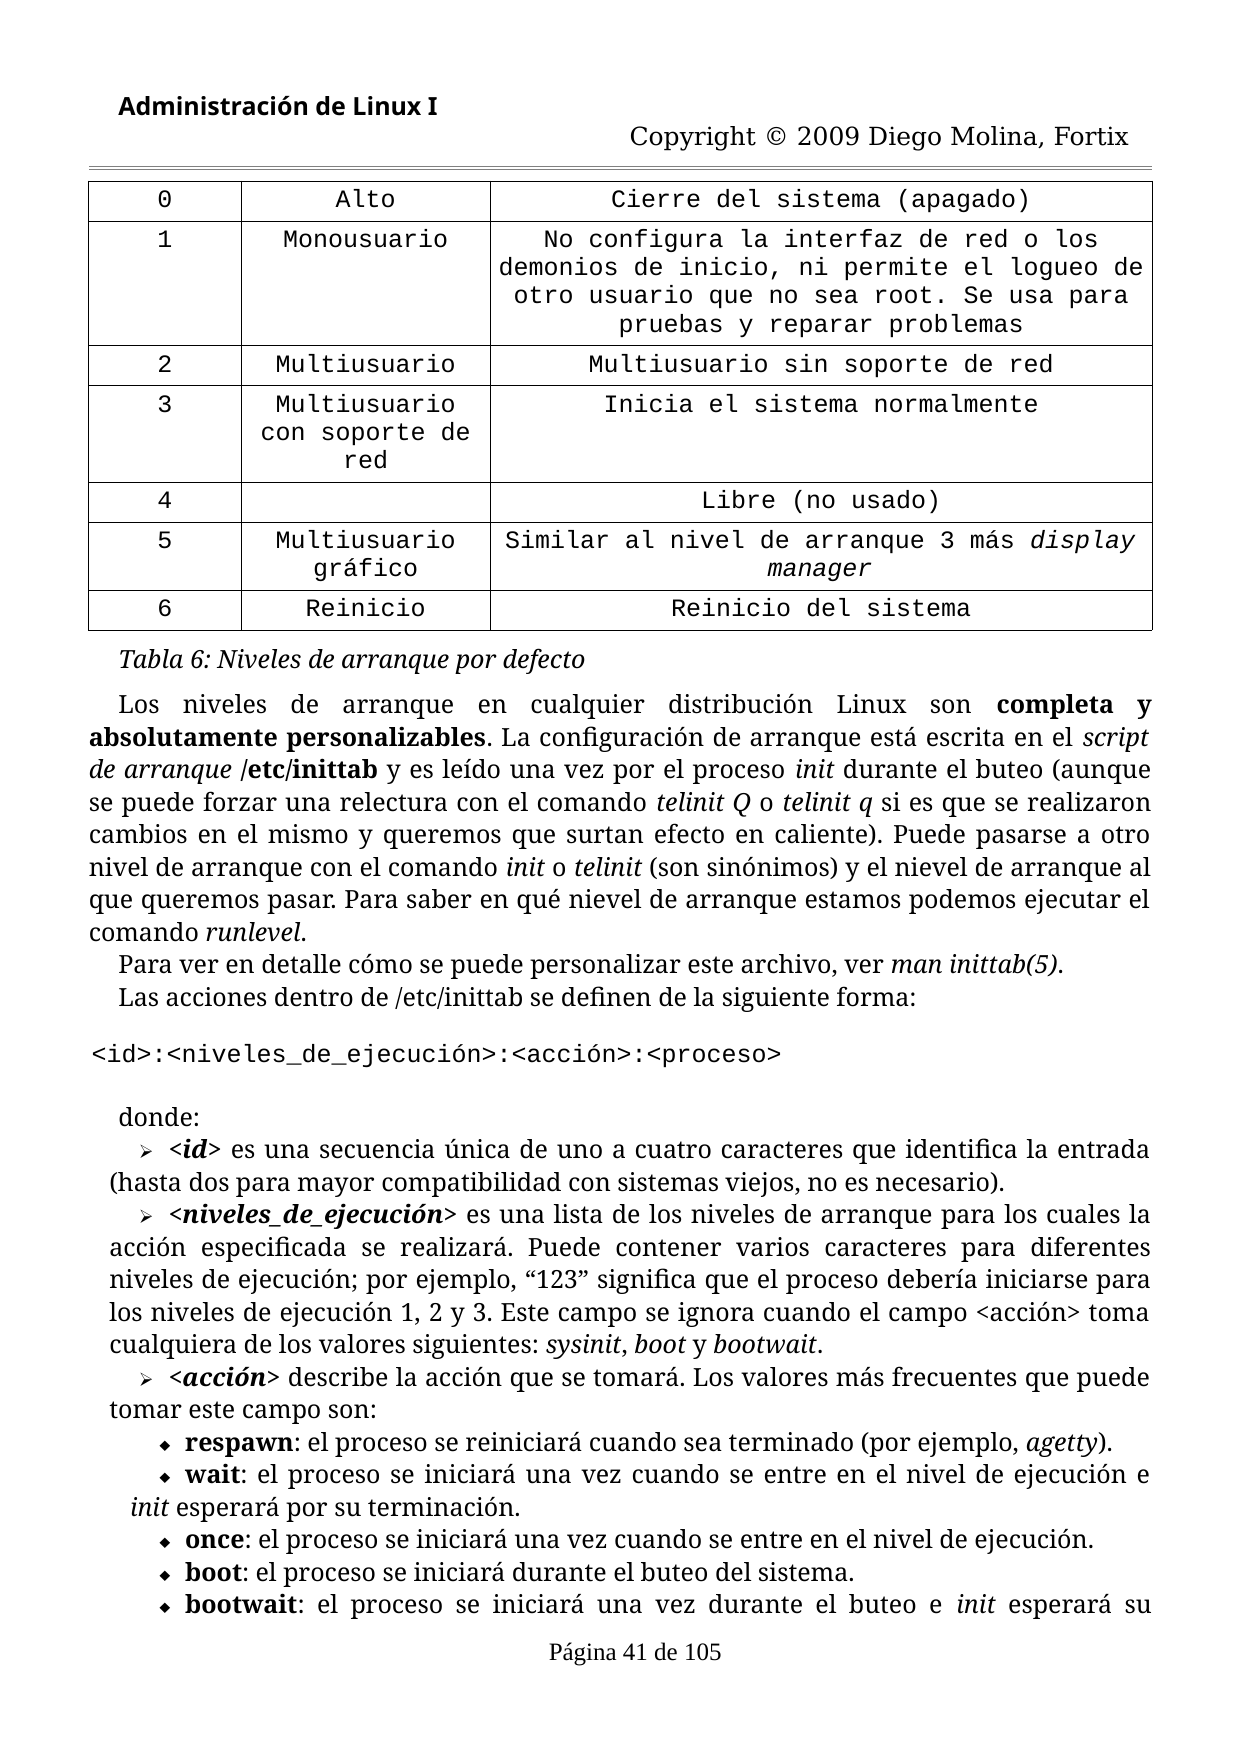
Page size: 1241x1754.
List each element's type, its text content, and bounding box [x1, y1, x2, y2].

table_cell Alto [242, 182, 490, 221]
table_cell Inicia el sistema normalmente [491, 386, 1152, 482]
list wait: el proceso se iniciará una vez cuando se entre en el nivel de ejecución e init esperará por su terminación. [88, 1457, 1152, 1522]
table_cell Monousuario [242, 222, 490, 345]
list <id> es una secuencia única de uno a cuatro caracteres que identifica la entrada (hasta dos para mayor compatibilidad con sistemas viejos, no es necesario). [88, 1132, 1152, 1197]
list <niveles_de_ejecución> es una lista de los niveles de arranque para los cuales la acción especificada se realizará. Puede contener varios caracteres para diferentes niveles de ejecución; por ejemplo, “123” significa que el proceso debería iniciarse para los niveles de ejecución 1, 2 y 3. Este campo se ignora cuando el campo <acción> toma cualquiera de los valores siguientes: sysinit, boot y bootwait. [88, 1197, 1152, 1360]
table_cell Libre (no usado) [491, 483, 1152, 522]
table_cell 3 [89, 386, 241, 482]
table_cell Multiusuario gráfico [242, 523, 490, 590]
table_cell Multiusuario [242, 346, 490, 385]
table_cell 0 [89, 182, 241, 221]
text Los niveles de arranque en cualquier distribución Linux son completa y absolutamente personalizables. La configuración de arranque está escrita en el script de arranque /etc/inittab y es leído una vez por el proceso init durante el buteo (aunque se puede forzar una relectura con el comando telinit Q o telinit q si es que se realizaron cambios en el mismo y queremos que surtan efecto en caliente). Puede pasarse a otro nivel de arranque con el comando init o telinit (son sinónimos) y el nievel de arranque al que queremos pasar. Para saber en qué nievel de arranque estamos podemos ejecutar el comando runlevel. [88, 687, 1152, 947]
list once: el proceso se iniciará una vez cuando se entre en el nivel de ejecución. [88, 1522, 1152, 1555]
text Para ver en detalle cómo se puede personalizar este archivo, ver man inittab(5). [88, 947, 1152, 980]
list respawn: el proceso se reiniciará cuando sea terminado (por ejemplo, agetty). [88, 1425, 1152, 1457]
table_cell 2 [89, 346, 241, 385]
list bootwait: el proceso se iniciará una vez durante el buteo e init esperará su [88, 1587, 1152, 1620]
table_cell 5 [89, 523, 241, 590]
table_cell [242, 483, 490, 522]
text Tabla 6: Niveles de arranque por defecto [88, 642, 1152, 675]
text donde: [88, 1100, 1152, 1132]
table_cell Reinicio del sistema [491, 591, 1152, 630]
table_cell Cierre del sistema (apagado) [491, 182, 1152, 221]
table_cell 1 [89, 222, 241, 345]
table_cell 4 [89, 483, 241, 522]
list boot: el proceso se iniciará durante el buteo del sistema. [88, 1555, 1152, 1587]
table_cell Reinicio [242, 591, 490, 630]
table_cell No configura la interfaz de red o los demonios de inicio, ni permite el logueo de otro usuario que no sea root. Se usa para pruebas y reparar problemas [491, 222, 1152, 345]
table_cell Multiusuario con soporte de red [242, 386, 490, 482]
table_cell Multiusuario sin soporte de red [491, 346, 1152, 385]
list <acción> describe la acción que se tomará. Los valores más frecuentes que puede tomar este campo son: [88, 1360, 1152, 1425]
table_cell Similar al nivel de arranque 3 más display manager [491, 523, 1152, 590]
text Las acciones dentro de /etc/inittab se definen de la siguiente forma: [88, 980, 1152, 1012]
text <id>:<niveles_de_ejecución>:<acción>:<proceso> [88, 1014, 1152, 1100]
table_cell 6 [89, 591, 241, 630]
